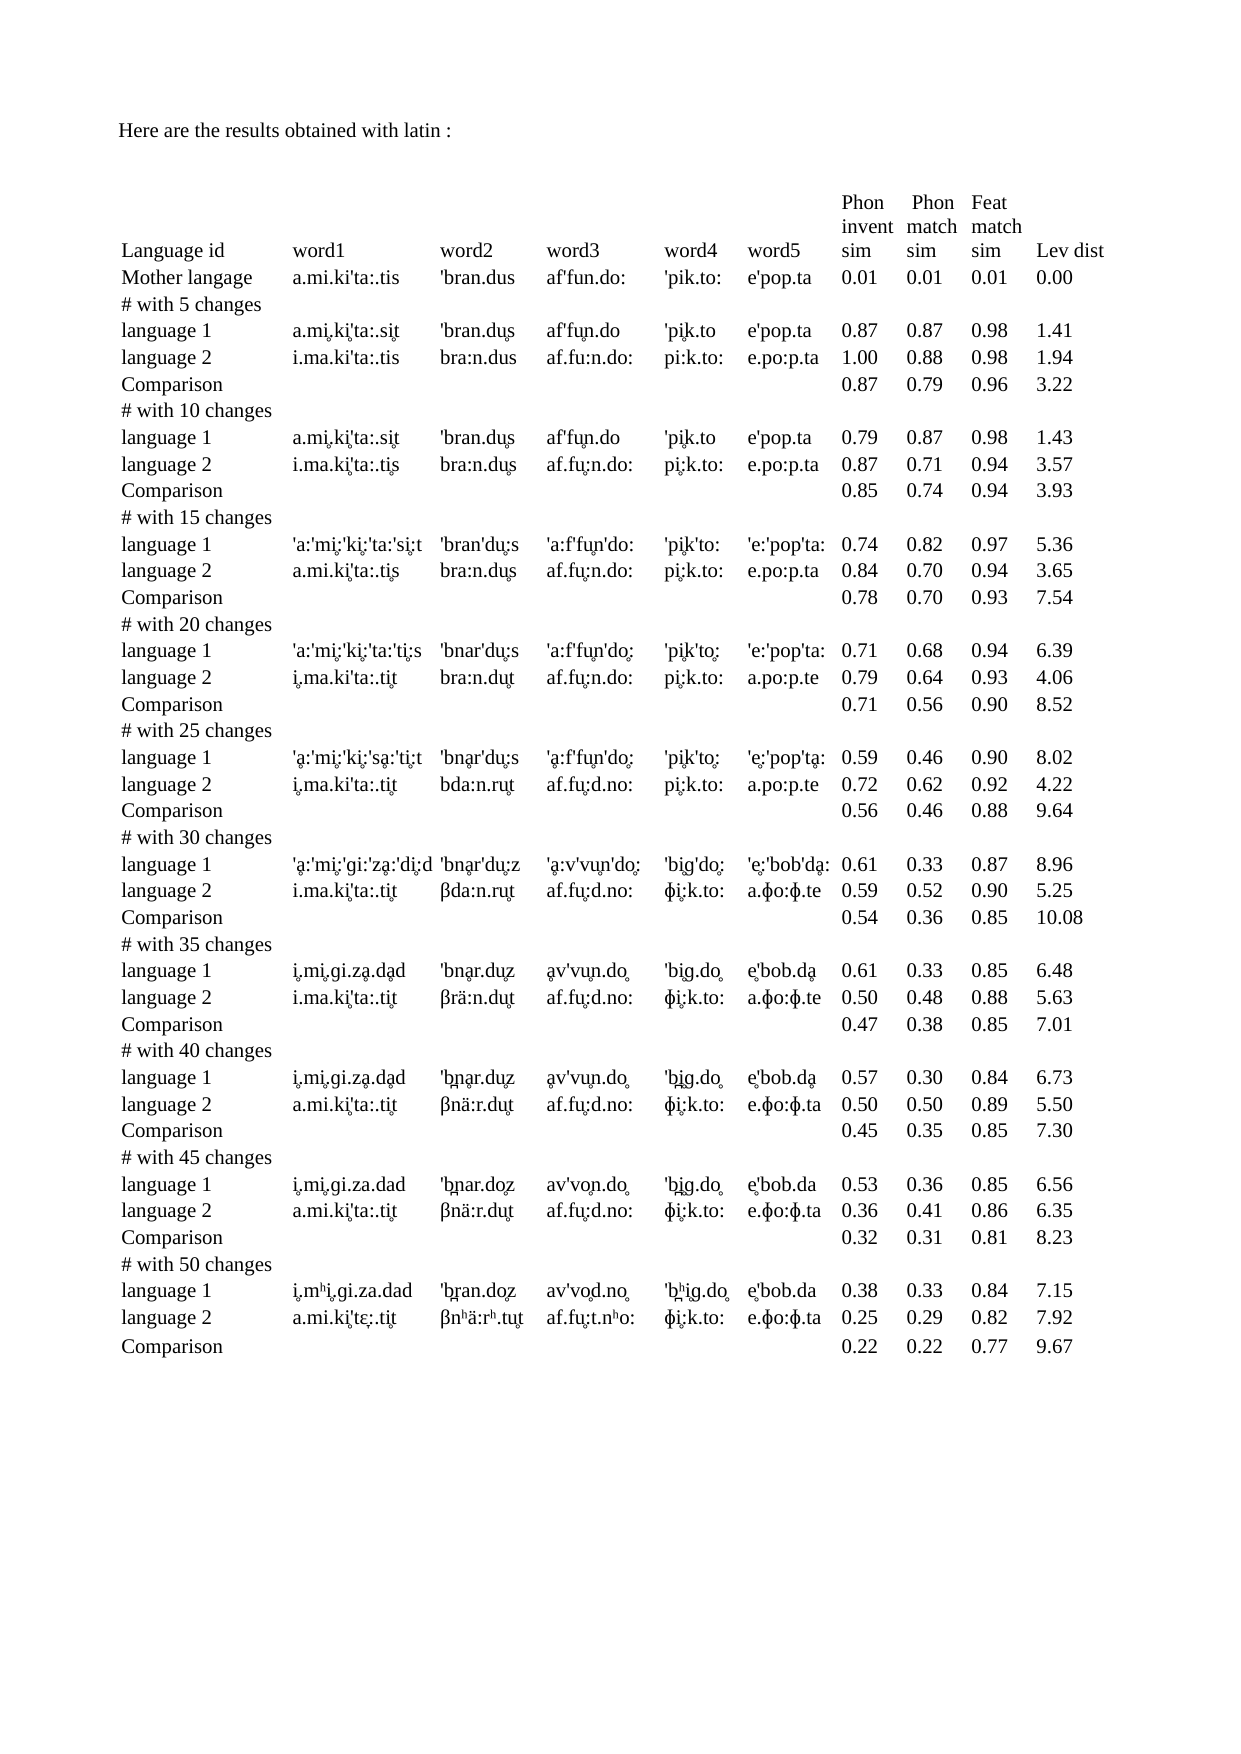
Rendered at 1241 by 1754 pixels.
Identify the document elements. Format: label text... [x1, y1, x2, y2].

table_cell # with 15 changes [118, 503, 289, 529]
table_cell af'fu̥n.do [544, 316, 661, 342]
table_cell [661, 929, 744, 956]
table_cell [544, 289, 661, 316]
table_cell [437, 609, 543, 636]
table_cell [544, 903, 661, 929]
table_cell Mother langage [118, 263, 289, 289]
table_cell [744, 823, 838, 849]
table_cell 'a:'mi̥:'ki̥:'ta:'ti̥:s [289, 636, 437, 662]
table_cell e.ɸo:ɸ.ta [744, 1089, 838, 1116]
table_cell 0.82 [968, 1303, 1033, 1329]
table_cell [289, 503, 437, 529]
table_cell # with 25 changes [118, 716, 289, 742]
table_cell [544, 1223, 661, 1249]
table_cell [661, 1116, 744, 1142]
table_cell 0.33 [904, 849, 968, 876]
table_cell 0.56 [839, 796, 903, 822]
table_cell [1033, 396, 1122, 422]
table_cell a.mi.ki̥'ta:.ti̥t [289, 1196, 437, 1222]
table_cell i.ma.ki̥'ta:.ti̥t [289, 876, 437, 902]
table_cell 1.94 [1033, 343, 1122, 369]
table_cell [1033, 1249, 1122, 1276]
table_cell ɸi̥:k.to: [661, 1303, 744, 1329]
table_cell language 2 [118, 343, 289, 369]
table_cell [289, 476, 437, 502]
table_cell [744, 369, 838, 396]
table_cell pi:k.to: [661, 343, 744, 369]
table_cell [289, 369, 437, 396]
table_cell 0.98 [968, 316, 1033, 342]
table_cell [839, 396, 903, 422]
table_cell 0.78 [839, 583, 903, 609]
table_cell af.fu̥:d.no: [544, 769, 661, 796]
table_cell e.ɸo:ɸ.ta [744, 1303, 838, 1329]
table_cell 0.79 [839, 663, 903, 689]
table_cell [437, 289, 543, 316]
table_cell [904, 1143, 968, 1169]
table_cell [544, 1116, 661, 1142]
table_cell [744, 396, 838, 422]
table_cell 'bnḁr.du̥z [437, 956, 543, 982]
table_cell 0.35 [904, 1116, 968, 1142]
table_cell 0.38 [904, 1009, 968, 1036]
table_cell βnä:r.du̥t [437, 1196, 543, 1222]
table_cell [289, 396, 437, 422]
table_cell Comparison [118, 1223, 289, 1249]
table_cell [661, 716, 744, 742]
table_cell pi̥:k.to: [661, 663, 744, 689]
table_cell [744, 289, 838, 316]
table_cell 0.94 [968, 476, 1033, 502]
table_cell 0.01 [968, 263, 1033, 289]
table_cell 0.87 [839, 449, 903, 476]
table_cell [437, 583, 543, 609]
table_cell 0.87 [839, 369, 903, 396]
table_cell 0.38 [839, 1276, 903, 1302]
table_cell 0.50 [839, 983, 903, 1009]
table_cell [289, 1329, 437, 1358]
table_cell af.fu̥:n.do: [544, 556, 661, 582]
table_header Phon invent sim [839, 190, 903, 262]
table_cell [437, 823, 543, 849]
table_cell 0.93 [968, 583, 1033, 609]
table_cell 'e:'pop'ta: [744, 636, 838, 662]
table_cell 3.57 [1033, 449, 1122, 476]
table_cell i.ma.ki'ta:.tis [289, 343, 437, 369]
table_cell 0.71 [839, 636, 903, 662]
table_cell language 2 [118, 556, 289, 582]
table_cell 9.64 [1033, 796, 1122, 822]
table_cell 0.93 [968, 663, 1033, 689]
table_cell 0.31 [904, 1223, 968, 1249]
table_cell 0.71 [904, 449, 968, 476]
table_cell 'e̥:'bob'dḁ: [744, 849, 838, 876]
table_cell language 1 [118, 1169, 289, 1196]
table_cell [437, 929, 543, 956]
table_cell 8.96 [1033, 849, 1122, 876]
table_cell bda:n.ru̥t [437, 769, 543, 796]
table_cell 6.39 [1033, 636, 1122, 662]
table_cell Comparison [118, 476, 289, 502]
table_cell av'vo̥n.do̥ [544, 1169, 661, 1196]
table_cell [289, 1223, 437, 1249]
table_cell 0.48 [904, 983, 968, 1009]
table_cell 0.00 [1033, 263, 1122, 289]
table_cell [661, 1329, 744, 1358]
table_cell [744, 476, 838, 502]
table_cell language 1 [118, 529, 289, 556]
table_cell 0.53 [839, 1169, 903, 1196]
table_cell [744, 609, 838, 636]
table_cell 0.85 [968, 1116, 1033, 1142]
table_cell 0.88 [968, 796, 1033, 822]
table_cell 6.56 [1033, 1169, 1122, 1196]
table_cell 7.15 [1033, 1276, 1122, 1302]
table_cell 0.01 [839, 263, 903, 289]
table_cell 0.32 [839, 1223, 903, 1249]
table_cell [839, 1143, 903, 1169]
table_cell [661, 903, 744, 929]
table_cell [968, 1143, 1033, 1169]
table_cell ɸi̥:k.to: [661, 1089, 744, 1116]
table_cell e̥'bob.dḁ [744, 956, 838, 982]
table_cell [544, 476, 661, 502]
table_cell [289, 823, 437, 849]
table_cell [839, 289, 903, 316]
table_cell af.fu̥:n.do: [544, 449, 661, 476]
table_cell 7.01 [1033, 1009, 1122, 1036]
table_cell af'fun.do: [544, 263, 661, 289]
table_header word2 [437, 190, 543, 262]
table_cell [839, 1036, 903, 1062]
table_cell 0.62 [904, 769, 968, 796]
table_cell 'bnḁr'du̥:z [437, 849, 543, 876]
table_cell a.ɸo:ɸ.te [744, 983, 838, 1009]
table_cell 0.22 [904, 1329, 968, 1358]
table_header Language id [118, 190, 289, 262]
text Here are the results obtained with latin : [118, 118, 1122, 142]
table_cell 0.74 [839, 529, 903, 556]
table_cell af.fu:n.do: [544, 343, 661, 369]
table_cell e.po:p.ta [744, 556, 838, 582]
table_cell [744, 689, 838, 716]
table_cell [544, 929, 661, 956]
table_cell 4.22 [1033, 769, 1122, 796]
table_cell 0.70 [904, 556, 968, 582]
table_cell 0.30 [904, 1063, 968, 1089]
table_cell 0.85 [968, 956, 1033, 982]
table_cell i̥.mʰi̥.ɡi.za.dad [289, 1276, 437, 1302]
table_cell [904, 503, 968, 529]
table_cell [744, 903, 838, 929]
table_cell [544, 716, 661, 742]
table_cell Comparison [118, 583, 289, 609]
table_cell 0.36 [839, 1196, 903, 1222]
table_cell 'bran'du̥:s [437, 529, 543, 556]
table_cell [839, 823, 903, 849]
table_cell a.mi.ki̥'ta:.ti̥t [289, 1089, 437, 1116]
table_cell 0.87 [839, 316, 903, 342]
table_cell Comparison [118, 1009, 289, 1036]
table_cell Comparison [118, 1116, 289, 1142]
table_cell af.fu̥:d.no: [544, 983, 661, 1009]
table_cell af.fu̥:d.no: [544, 1196, 661, 1222]
table_cell [968, 1249, 1033, 1276]
table_cell [289, 929, 437, 956]
table_cell [1033, 1143, 1122, 1169]
table_cell 0.50 [904, 1089, 968, 1116]
table_cell [437, 1249, 543, 1276]
table_cell # with 5 changes [118, 289, 289, 316]
table_cell 'bnar'du̥:s [437, 636, 543, 662]
table_cell [289, 1249, 437, 1276]
table_cell i̥.mi̥.ɡi.zḁ.dḁd [289, 956, 437, 982]
table_cell 0.64 [904, 663, 968, 689]
table_cell [289, 1036, 437, 1062]
table_cell [839, 929, 903, 956]
table_cell 6.35 [1033, 1196, 1122, 1222]
table_cell [661, 289, 744, 316]
table_cell [437, 476, 543, 502]
table_cell [544, 1143, 661, 1169]
table_cell 0.54 [839, 903, 903, 929]
table_cell [904, 716, 968, 742]
table_cell language 2 [118, 1089, 289, 1116]
table_header word4 [661, 190, 744, 262]
table_cell e.ɸo:ɸ.ta [744, 1196, 838, 1222]
table_cell 4.06 [1033, 663, 1122, 689]
table_cell af.fu̥:t.nʰo: [544, 1303, 661, 1329]
table_cell 0.52 [904, 876, 968, 902]
table_cell ḁv'vu̥n.do̥ [544, 956, 661, 982]
table_cell 0.29 [904, 1303, 968, 1329]
table_cell [904, 609, 968, 636]
table_cell [1033, 929, 1122, 956]
table_cell [289, 583, 437, 609]
table_cell 'a:'mi̥:'ki̥:'ta:'si̥:t [289, 529, 437, 556]
table_cell [544, 1329, 661, 1358]
table_cell 0.57 [839, 1063, 903, 1089]
table_cell af'fu̥n.do [544, 423, 661, 449]
table_cell 0.33 [904, 1276, 968, 1302]
table_header word5 [744, 190, 838, 262]
table_cell # with 50 changes [118, 1249, 289, 1276]
table_cell 0.36 [904, 1169, 968, 1196]
table_cell [437, 1036, 543, 1062]
table_cell 'ḁ:f'fu̥n'do̥: [544, 743, 661, 769]
table_cell 0.33 [904, 956, 968, 982]
table_cell e'pop.ta [744, 423, 838, 449]
table_cell i.ma.ki̥'ta:.ti̥t [289, 983, 437, 1009]
table_cell [1033, 716, 1122, 742]
table_cell i̥.ma.ki'ta:.ti̥t [289, 663, 437, 689]
table_cell [661, 396, 744, 422]
table_cell language 1 [118, 1276, 289, 1302]
table_cell [904, 1249, 968, 1276]
table_cell 0.45 [839, 1116, 903, 1142]
table_cell [544, 396, 661, 422]
table_cell [544, 583, 661, 609]
table_cell 5.50 [1033, 1089, 1122, 1116]
table_cell [289, 1009, 437, 1036]
table_cell 'a:f'fu̥n'do: [544, 529, 661, 556]
table_cell # with 30 changes [118, 823, 289, 849]
table_cell a.po:p.te [744, 769, 838, 796]
table_cell 1.00 [839, 343, 903, 369]
table_cell a.po:p.te [744, 663, 838, 689]
table_header Lev dist [1033, 190, 1122, 262]
table_cell 0.56 [904, 689, 968, 716]
table_cell e̥'bob.da [744, 1276, 838, 1302]
table_cell bra:n.du̥t [437, 663, 543, 689]
table_cell 'bran.du̥s [437, 316, 543, 342]
table_cell [661, 476, 744, 502]
table_header Phon match sim [904, 190, 968, 262]
table_cell [544, 796, 661, 822]
table_cell [1033, 609, 1122, 636]
table_cell [661, 823, 744, 849]
table_cell 7.54 [1033, 583, 1122, 609]
table_cell 0.85 [968, 1009, 1033, 1036]
table_cell 0.94 [968, 636, 1033, 662]
table_cell ḁv'vu̥n.do̥ [544, 1063, 661, 1089]
table_header word1 [289, 190, 437, 262]
table_cell 0.79 [839, 423, 903, 449]
table_cell 0.90 [968, 876, 1033, 902]
table_cell e̥'bob.da [744, 1169, 838, 1196]
table_cell 0.97 [968, 529, 1033, 556]
table_cell 0.90 [968, 743, 1033, 769]
table_cell 0.96 [968, 369, 1033, 396]
table_cell 'ḁ:'mi̥:'ki̥:'sḁ:'ti̥:t [289, 743, 437, 769]
table_cell 0.89 [968, 1089, 1033, 1116]
table_cell 0.85 [968, 903, 1033, 929]
table_cell 'b̪nḁr.du̥z [437, 1063, 543, 1089]
table_cell 0.59 [839, 743, 903, 769]
table_cell [904, 929, 968, 956]
table_cell [968, 1036, 1033, 1062]
table_cell [437, 1143, 543, 1169]
table_cell [744, 1116, 838, 1142]
table_cell [437, 369, 543, 396]
table_cell 0.84 [839, 556, 903, 582]
table_cell 0.84 [968, 1063, 1033, 1089]
table_cell 5.63 [1033, 983, 1122, 1009]
table_cell [1033, 503, 1122, 529]
table_cell [839, 1249, 903, 1276]
table_cell 0.88 [968, 983, 1033, 1009]
table_cell [661, 503, 744, 529]
table_cell i̥.mi̥.ɡi.zḁ.dḁd [289, 1063, 437, 1089]
table_cell [744, 1329, 838, 1358]
table_cell 1.41 [1033, 316, 1122, 342]
table_cell 9.67 [1033, 1329, 1122, 1358]
table_cell [544, 1249, 661, 1276]
table_header word3 [544, 190, 661, 262]
table_cell a.ɸo:ɸ.te [744, 876, 838, 902]
table_cell [289, 1143, 437, 1169]
table_cell a.mi̥.ki̥'ta:.si̥t [289, 316, 437, 342]
table_cell language 1 [118, 316, 289, 342]
table_cell 0.85 [839, 476, 903, 502]
table_cell 0.47 [839, 1009, 903, 1036]
table_cell e'pop.ta [744, 263, 838, 289]
table_cell [661, 1223, 744, 1249]
table_cell [744, 503, 838, 529]
table_cell [544, 823, 661, 849]
table_cell [289, 796, 437, 822]
table_cell 5.36 [1033, 529, 1122, 556]
table_cell [661, 689, 744, 716]
table_cell 8.02 [1033, 743, 1122, 769]
table_cell [904, 396, 968, 422]
table_cell 3.93 [1033, 476, 1122, 502]
table_cell 0.98 [968, 423, 1033, 449]
table_cell 'pi̥k'to̥: [661, 636, 744, 662]
table_cell [661, 1036, 744, 1062]
table_cell 0.46 [904, 743, 968, 769]
table_cell 'bi̥ɡ.do̥ [661, 956, 744, 982]
table_cell [437, 1223, 543, 1249]
table_cell 'b̪i̥ɡ.do̥ [661, 1063, 744, 1089]
table_cell [661, 369, 744, 396]
table_cell 0.81 [968, 1223, 1033, 1249]
table_cell [544, 369, 661, 396]
table_cell e.po:p.ta [744, 449, 838, 476]
table_cell 8.23 [1033, 1223, 1122, 1249]
table_cell [1033, 289, 1122, 316]
table_cell bra:n.du̥s [437, 449, 543, 476]
table_cell [544, 609, 661, 636]
table_cell [744, 1143, 838, 1169]
table_cell 'bi̥ɡ'do̥: [661, 849, 744, 876]
table_cell pi̥:k.to: [661, 556, 744, 582]
table_cell pi̥:k.to: [661, 769, 744, 796]
table_cell [839, 716, 903, 742]
table_cell 'pi̥k.to [661, 316, 744, 342]
table_cell [968, 929, 1033, 956]
table_cell Comparison [118, 903, 289, 929]
table_cell [839, 609, 903, 636]
table_cell 0.71 [839, 689, 903, 716]
table_cell [437, 1009, 543, 1036]
table_header Feat match sim [968, 190, 1033, 262]
table_cell [437, 716, 543, 742]
table_cell [661, 1009, 744, 1036]
table_cell [661, 1249, 744, 1276]
table_cell [904, 823, 968, 849]
table_cell language 2 [118, 876, 289, 902]
table_cell i̥.ma.ki'ta:.ti̥t [289, 769, 437, 796]
table_cell ɸi̥:k.to: [661, 983, 744, 1009]
table_cell 0.84 [968, 1276, 1033, 1302]
table_cell [289, 903, 437, 929]
table_cell [968, 823, 1033, 849]
table_cell 0.50 [839, 1089, 903, 1116]
table_cell e̥'bob.dḁ [744, 1063, 838, 1089]
table_cell 3.65 [1033, 556, 1122, 582]
table_cell [904, 1036, 968, 1062]
table_cell [437, 1116, 543, 1142]
table_cell 6.48 [1033, 956, 1122, 982]
table_cell Comparison [118, 1329, 289, 1358]
table_cell [744, 1036, 838, 1062]
table_cell 1.43 [1033, 423, 1122, 449]
table_cell 0.72 [839, 769, 903, 796]
table_cell [437, 1329, 543, 1358]
table_cell [904, 289, 968, 316]
table_cell ɸi̥:k.to: [661, 876, 744, 902]
table_cell [968, 503, 1033, 529]
table_cell [744, 716, 838, 742]
table_cell 0.36 [904, 903, 968, 929]
table_cell av'vo̥d.no̥ [544, 1276, 661, 1302]
table_cell 'pik.to: [661, 263, 744, 289]
table_cell ɸi̥:k.to: [661, 1196, 744, 1222]
table_cell [661, 583, 744, 609]
table_cell af.fu̥:d.no: [544, 1089, 661, 1116]
table_cell [289, 689, 437, 716]
table_cell 0.94 [968, 556, 1033, 582]
table_cell [289, 716, 437, 742]
table_cell i.ma.ki̥'ta:.ti̥s [289, 449, 437, 476]
table_cell 0.59 [839, 876, 903, 902]
table_cell af.fu̥:n.do: [544, 663, 661, 689]
table_cell [661, 1143, 744, 1169]
table_cell [437, 796, 543, 822]
table_cell 0.94 [968, 449, 1033, 476]
table_cell [437, 903, 543, 929]
table_cell [661, 796, 744, 822]
table_cell 0.90 [968, 689, 1033, 716]
table_cell 7.30 [1033, 1116, 1122, 1142]
table_cell [744, 1249, 838, 1276]
table_cell 0.41 [904, 1196, 968, 1222]
table_cell 0.82 [904, 529, 968, 556]
table_cell [744, 929, 838, 956]
table_cell language 1 [118, 849, 289, 876]
table_cell [544, 503, 661, 529]
table_cell 'b̪ran.do̥z [437, 1276, 543, 1302]
table_cell Comparison [118, 796, 289, 822]
table_cell # with 40 changes [118, 1036, 289, 1062]
table_cell 6.73 [1033, 1063, 1122, 1089]
table_cell 0.25 [839, 1303, 903, 1329]
table_cell 'ḁ:'mi̥:'ɡi:'zḁ:'di̥:d [289, 849, 437, 876]
table_cell # with 35 changes [118, 929, 289, 956]
table_cell a.mi.ki̥'tɛ̞:.ti̥t [289, 1303, 437, 1329]
table_cell [968, 609, 1033, 636]
table_cell 0.87 [904, 423, 968, 449]
table_cell language 1 [118, 956, 289, 982]
table_cell language 2 [118, 449, 289, 476]
table_cell language 1 [118, 423, 289, 449]
table_cell af.fu̥:d.no: [544, 876, 661, 902]
table_cell 0.88 [904, 343, 968, 369]
table_cell e'pop.ta [744, 316, 838, 342]
table_cell # with 45 changes [118, 1143, 289, 1169]
table_cell 0.01 [904, 263, 968, 289]
table_cell 8.52 [1033, 689, 1122, 716]
table_cell [544, 689, 661, 716]
table_cell language 2 [118, 983, 289, 1009]
table_cell 0.22 [839, 1329, 903, 1358]
table_cell 0.77 [968, 1329, 1033, 1358]
table_cell 'bran.dus [437, 263, 543, 289]
table_cell pi̥:k.to: [661, 449, 744, 476]
table_cell # with 10 changes [118, 396, 289, 422]
table_cell [437, 503, 543, 529]
table_cell 10.08 [1033, 903, 1122, 929]
table_cell Comparison [118, 689, 289, 716]
table_cell 'b̪i̥ɡ.do̥ [661, 1169, 744, 1196]
table_cell 0.98 [968, 343, 1033, 369]
table_cell βrä:n.du̥t [437, 983, 543, 1009]
table_cell 'a:f'fu̥n'do̥: [544, 636, 661, 662]
table_cell language 1 [118, 636, 289, 662]
table_cell language 1 [118, 743, 289, 769]
table_cell Comparison [118, 369, 289, 396]
table_cell 0.70 [904, 583, 968, 609]
table_cell 'bnḁr'du̥:s [437, 743, 543, 769]
table_cell βda:n.ru̥t [437, 876, 543, 902]
table_cell 0.46 [904, 796, 968, 822]
table_cell language 2 [118, 769, 289, 796]
table_cell [968, 289, 1033, 316]
table_cell [1033, 823, 1122, 849]
table_cell a.mi̥.ki̥'ta:.si̥t [289, 423, 437, 449]
table_cell a.mi.ki'ta:.tis [289, 263, 437, 289]
table_cell [744, 796, 838, 822]
table_cell [968, 396, 1033, 422]
table_cell bra:n.du̥s [437, 556, 543, 582]
table_cell [744, 583, 838, 609]
table_cell 'pi̥k.to [661, 423, 744, 449]
table_cell i̥.mi̥.ɡi.za.dad [289, 1169, 437, 1196]
table_cell 'e̥:'pop'tḁ: [744, 743, 838, 769]
table_cell βnä:r.du̥t [437, 1089, 543, 1116]
table_cell a.mi.ki̥'ta:.ti̥s [289, 556, 437, 582]
table_cell 0.87 [968, 849, 1033, 876]
table_cell [437, 689, 543, 716]
table_cell [289, 609, 437, 636]
table_cell 'e:'pop'ta: [744, 529, 838, 556]
table_cell 0.61 [839, 849, 903, 876]
table_cell [289, 289, 437, 316]
table_cell 'pi̥k'to: [661, 529, 744, 556]
table_cell [744, 1223, 838, 1249]
table_cell # with 20 changes [118, 609, 289, 636]
table_cell [544, 1009, 661, 1036]
table_cell 'bran.du̥s [437, 423, 543, 449]
table_cell 'b̪ʰi̥ɡ.do̥ [661, 1276, 744, 1302]
table_cell 0.92 [968, 769, 1033, 796]
table_cell [968, 716, 1033, 742]
table_cell 'pi̥k'to̥: [661, 743, 744, 769]
table_cell 7.92 [1033, 1303, 1122, 1329]
table_cell 5.25 [1033, 876, 1122, 902]
table_cell language 2 [118, 1303, 289, 1329]
table_cell [437, 396, 543, 422]
table_cell 0.61 [839, 956, 903, 982]
table_cell 0.74 [904, 476, 968, 502]
table_cell 0.85 [968, 1169, 1033, 1196]
table_cell [661, 609, 744, 636]
table_cell language 2 [118, 1196, 289, 1222]
table_cell 0.87 [904, 316, 968, 342]
table_cell [744, 1009, 838, 1036]
table_cell language 2 [118, 663, 289, 689]
table_cell 3.22 [1033, 369, 1122, 396]
table_cell bra:n.dus [437, 343, 543, 369]
table_cell βnʰä:rʰ.tu̥t [437, 1303, 543, 1329]
table_cell [1033, 1036, 1122, 1062]
table_cell [839, 503, 903, 529]
table_cell [544, 1036, 661, 1062]
table_cell language 1 [118, 1063, 289, 1089]
table_cell 0.79 [904, 369, 968, 396]
table_cell e.po:p.ta [744, 343, 838, 369]
table_cell 'b̪nar.do̥z [437, 1169, 543, 1196]
table_cell 0.86 [968, 1196, 1033, 1222]
table_cell 0.68 [904, 636, 968, 662]
table_cell 'ḁ:v'vu̥n'do̥: [544, 849, 661, 876]
table_cell [289, 1116, 437, 1142]
